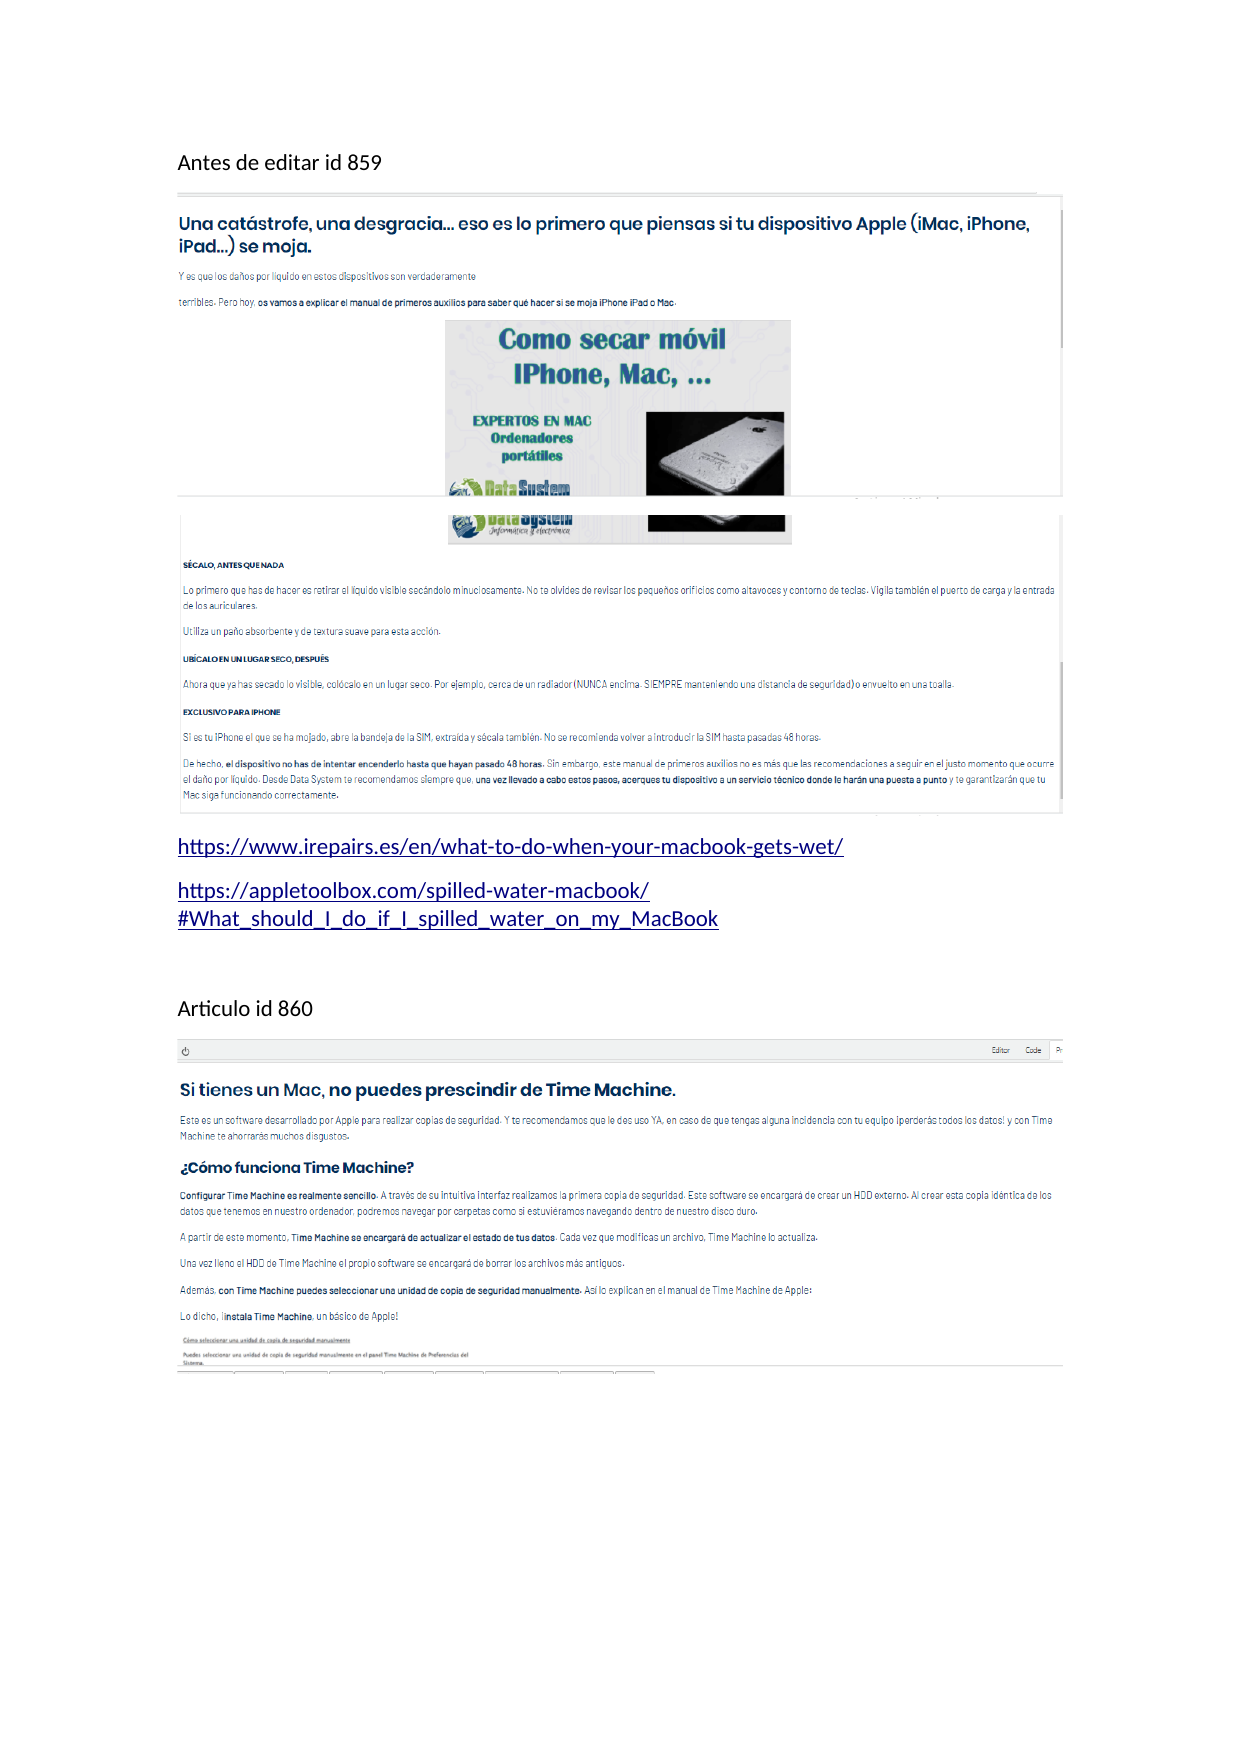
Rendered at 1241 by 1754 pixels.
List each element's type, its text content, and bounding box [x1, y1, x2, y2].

text https://www.irepairs.es/en/what-to-do-when-your-macbook-gets-wet/ [177, 832, 1063, 860]
text Articulo id 860 [177, 994, 1063, 1022]
text Antes de editar id 859 [177, 148, 1063, 176]
text https://appletoolbox.com/spilled-water-macbook/#What_should_I_do_if_I_spilled_water_on_my_MacBook [177, 876, 1063, 932]
